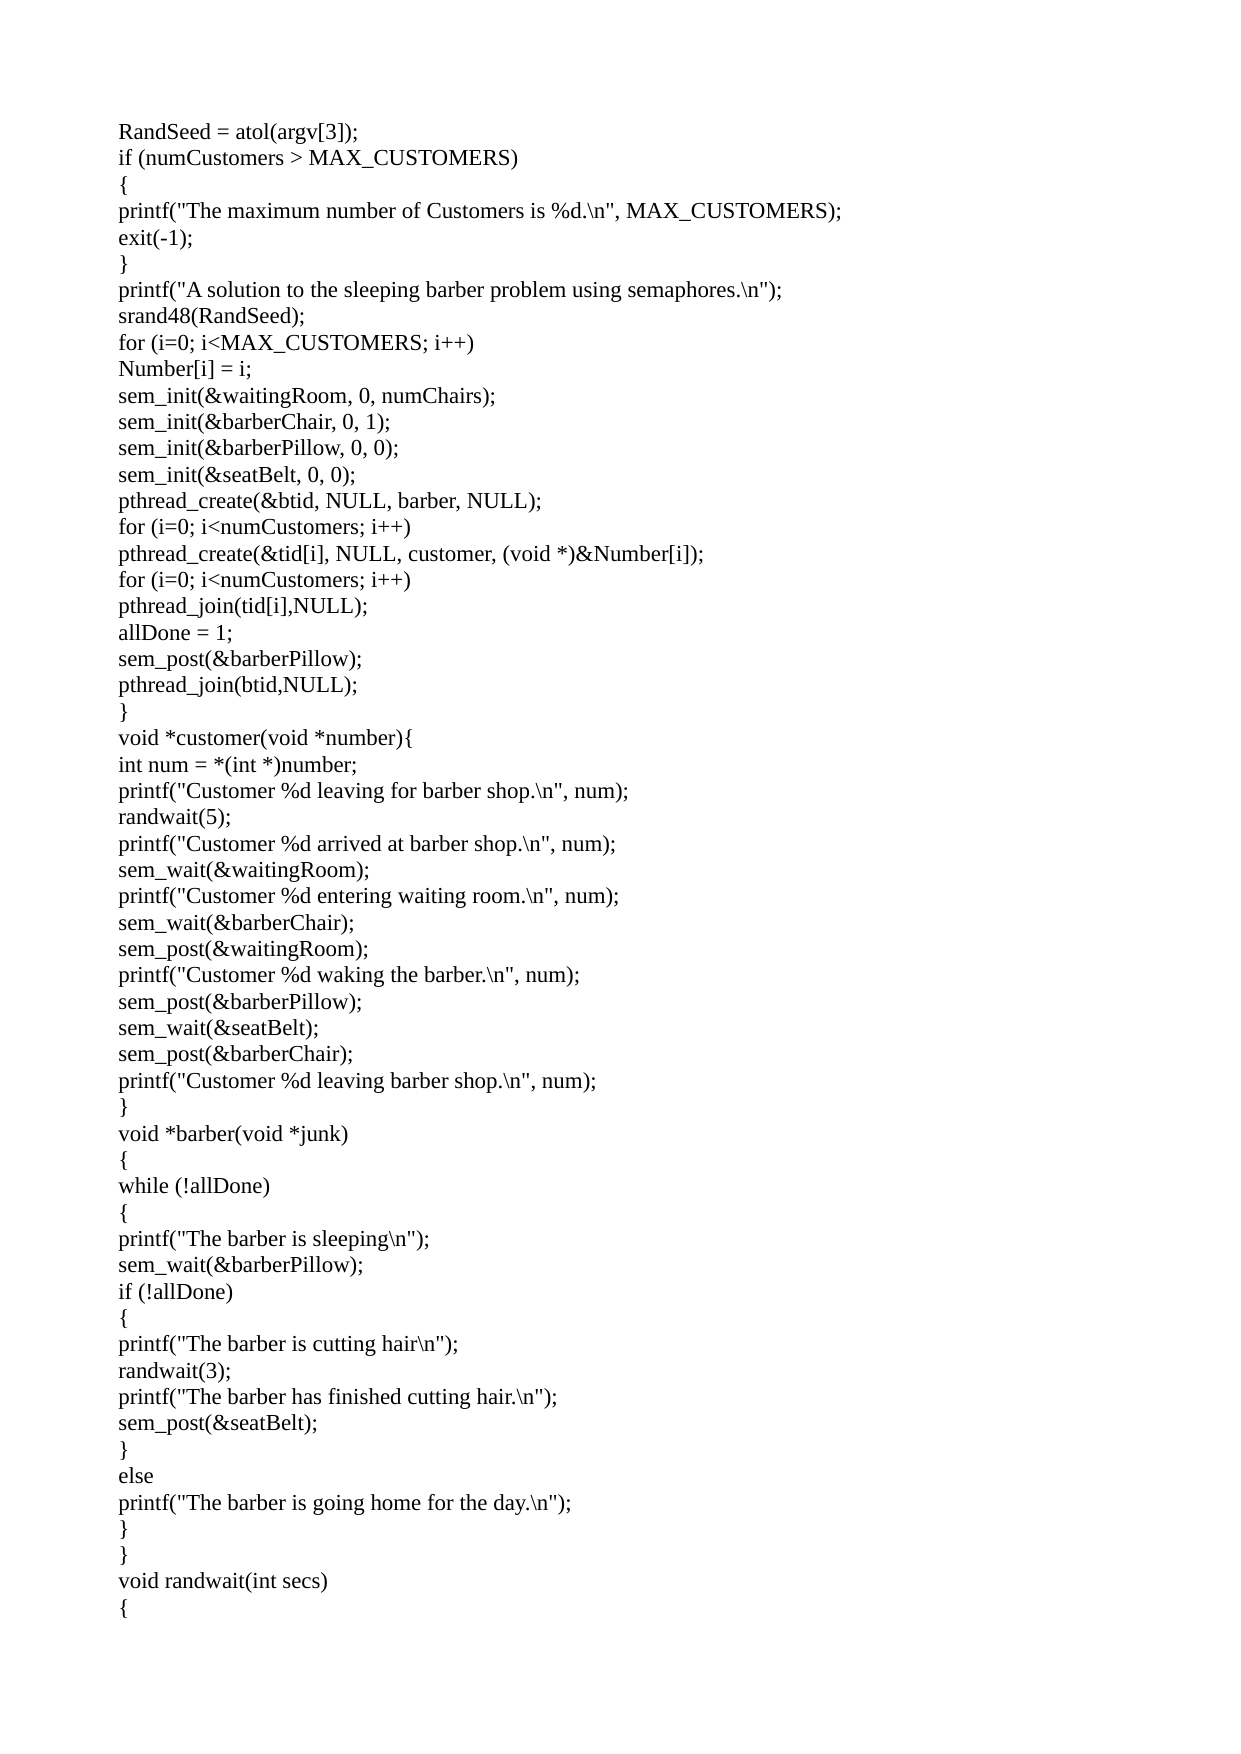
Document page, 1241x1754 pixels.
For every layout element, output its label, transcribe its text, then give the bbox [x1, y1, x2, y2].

text sem_init(&barberPillow, 0, 0); [118, 434, 1122, 461]
text sem_post(&barberPillow); [118, 988, 1122, 1014]
text { [118, 1304, 1122, 1330]
text printf("Customer %d entering waiting room.\n", num); [118, 882, 1122, 909]
text Number[i] = i; [118, 355, 1122, 382]
text } [118, 1436, 1122, 1462]
text sem_wait(&barberChair); [118, 909, 1122, 935]
text allDone = 1; [118, 619, 1122, 645]
text printf("Customer %d leaving barber shop.\n", num); [118, 1067, 1122, 1093]
text printf("The barber has finished cutting hair.\n"); [118, 1383, 1122, 1409]
text for (i=0; i<numCustomers; i++) [118, 566, 1122, 592]
text printf("Customer %d leaving for barber shop.\n", num); [118, 777, 1122, 803]
text sem_post(&barberPillow); [118, 645, 1122, 672]
text for (i=0; i<numCustomers; i++) [118, 513, 1122, 540]
text printf("The maximum number of Customers is %d.\n", MAX_CUSTOMERS); [118, 197, 1122, 223]
text } [118, 250, 1122, 276]
text pthread_create(&btid, NULL, barber, NULL); [118, 487, 1122, 513]
text sem_post(&waitingRoom); [118, 935, 1122, 961]
text } [118, 1515, 1122, 1541]
text srand48(RandSeed); [118, 303, 1122, 329]
text if (numCustomers > MAX_CUSTOMERS) [118, 144, 1122, 171]
text { [118, 171, 1122, 197]
text sem_init(&seatBelt, 0, 0); [118, 461, 1122, 487]
text else [118, 1462, 1122, 1488]
text printf("The barber is cutting hair\n"); [118, 1330, 1122, 1357]
text sem_wait(&barberPillow); [118, 1251, 1122, 1278]
text { [118, 1146, 1122, 1172]
text void randwait(int secs) [118, 1568, 1122, 1594]
text for (i=0; i<MAX_CUSTOMERS; i++) [118, 329, 1122, 355]
text sem_post(&seatBelt); [118, 1409, 1122, 1436]
text randwait(3); [118, 1357, 1122, 1383]
text pthread_create(&tid[i], NULL, customer, (void *)&Number[i]); [118, 540, 1122, 566]
text sem_wait(&seatBelt); [118, 1014, 1122, 1041]
text { [118, 1199, 1122, 1225]
text sem_init(&barberChair, 0, 1); [118, 408, 1122, 434]
text int num = *(int *)number; [118, 751, 1122, 777]
text void *customer(void *number){ [118, 724, 1122, 751]
text printf("Customer %d waking the barber.\n", num); [118, 961, 1122, 988]
text } [118, 698, 1122, 724]
text printf("A solution to the sleeping barber problem using semaphores.\n"); [118, 276, 1122, 303]
text printf("The barber is sleeping\n"); [118, 1225, 1122, 1251]
text RandSeed = atol(argv[3]); [118, 118, 1122, 144]
text { [118, 1594, 1122, 1620]
text pthread_join(btid,NULL); [118, 672, 1122, 698]
text sem_wait(&waitingRoom); [118, 856, 1122, 882]
text } [118, 1541, 1122, 1568]
text while (!allDone) [118, 1172, 1122, 1199]
text } [118, 1093, 1122, 1119]
text if (!allDone) [118, 1278, 1122, 1304]
text exit(-1); [118, 223, 1122, 250]
text sem_post(&barberChair); [118, 1041, 1122, 1067]
text sem_init(&waitingRoom, 0, numChairs); [118, 382, 1122, 408]
text randwait(5); [118, 803, 1122, 830]
text printf("The barber is going home for the day.\n"); [118, 1488, 1122, 1515]
text pthread_join(tid[i],NULL); [118, 592, 1122, 619]
text printf("Customer %d arrived at barber shop.\n", num); [118, 830, 1122, 856]
text void *barber(void *junk) [118, 1119, 1122, 1146]
